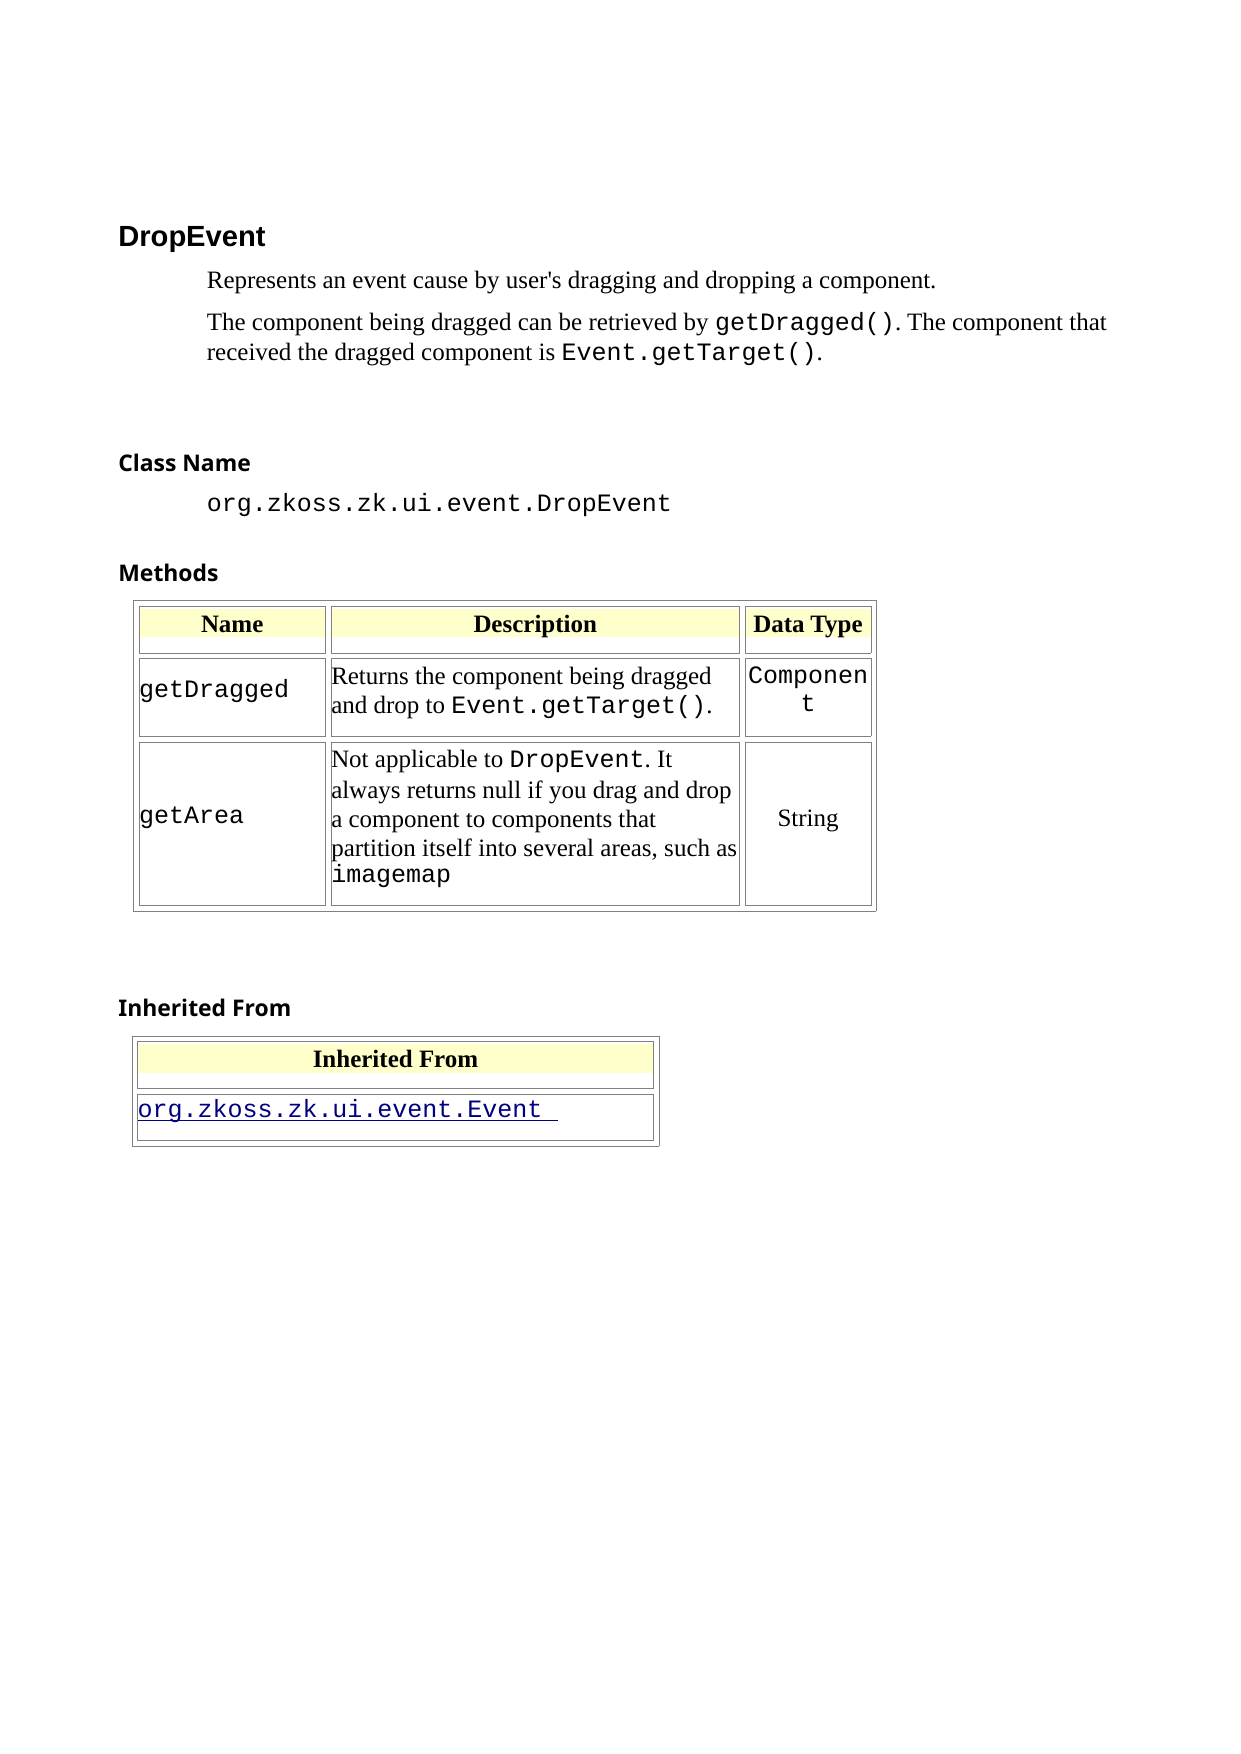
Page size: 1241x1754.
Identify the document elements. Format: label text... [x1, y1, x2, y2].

subtitle Methods [118, 557, 1122, 588]
text Represents an event cause by user's dragging and dropping a component. [207, 265, 1122, 294]
table_header Inherited From [134, 1037, 656, 1088]
table_header Data Type [742, 601, 873, 653]
table_cell getDragged [136, 653, 328, 736]
text The component being dragged can be retrieved by getDragged(). The component that received the dragged component is Event.getTarget(). [207, 307, 1122, 368]
table_cell getArea [136, 736, 328, 905]
text org.zkoss.zk.ui.event.DropEvent [207, 491, 1122, 519]
table_header Name [136, 601, 328, 653]
table_cell Component [742, 653, 873, 736]
table_header Description [328, 601, 742, 653]
subtitle Class Name [118, 447, 1122, 478]
text Inherited From [118, 992, 1122, 1023]
table_cell String [742, 736, 873, 905]
subtitle DropEvent [118, 219, 1122, 253]
table_cell Not applicable to DropEvent. It always returns null if you drag and drop a component to components that partition itself into several areas, such as imagemap [328, 736, 742, 905]
table_cell Returns the component being dragged and drop to Event.getTarget(). [328, 653, 742, 736]
table_cell org.zkoss.zk.ui.event.Event [134, 1088, 656, 1140]
